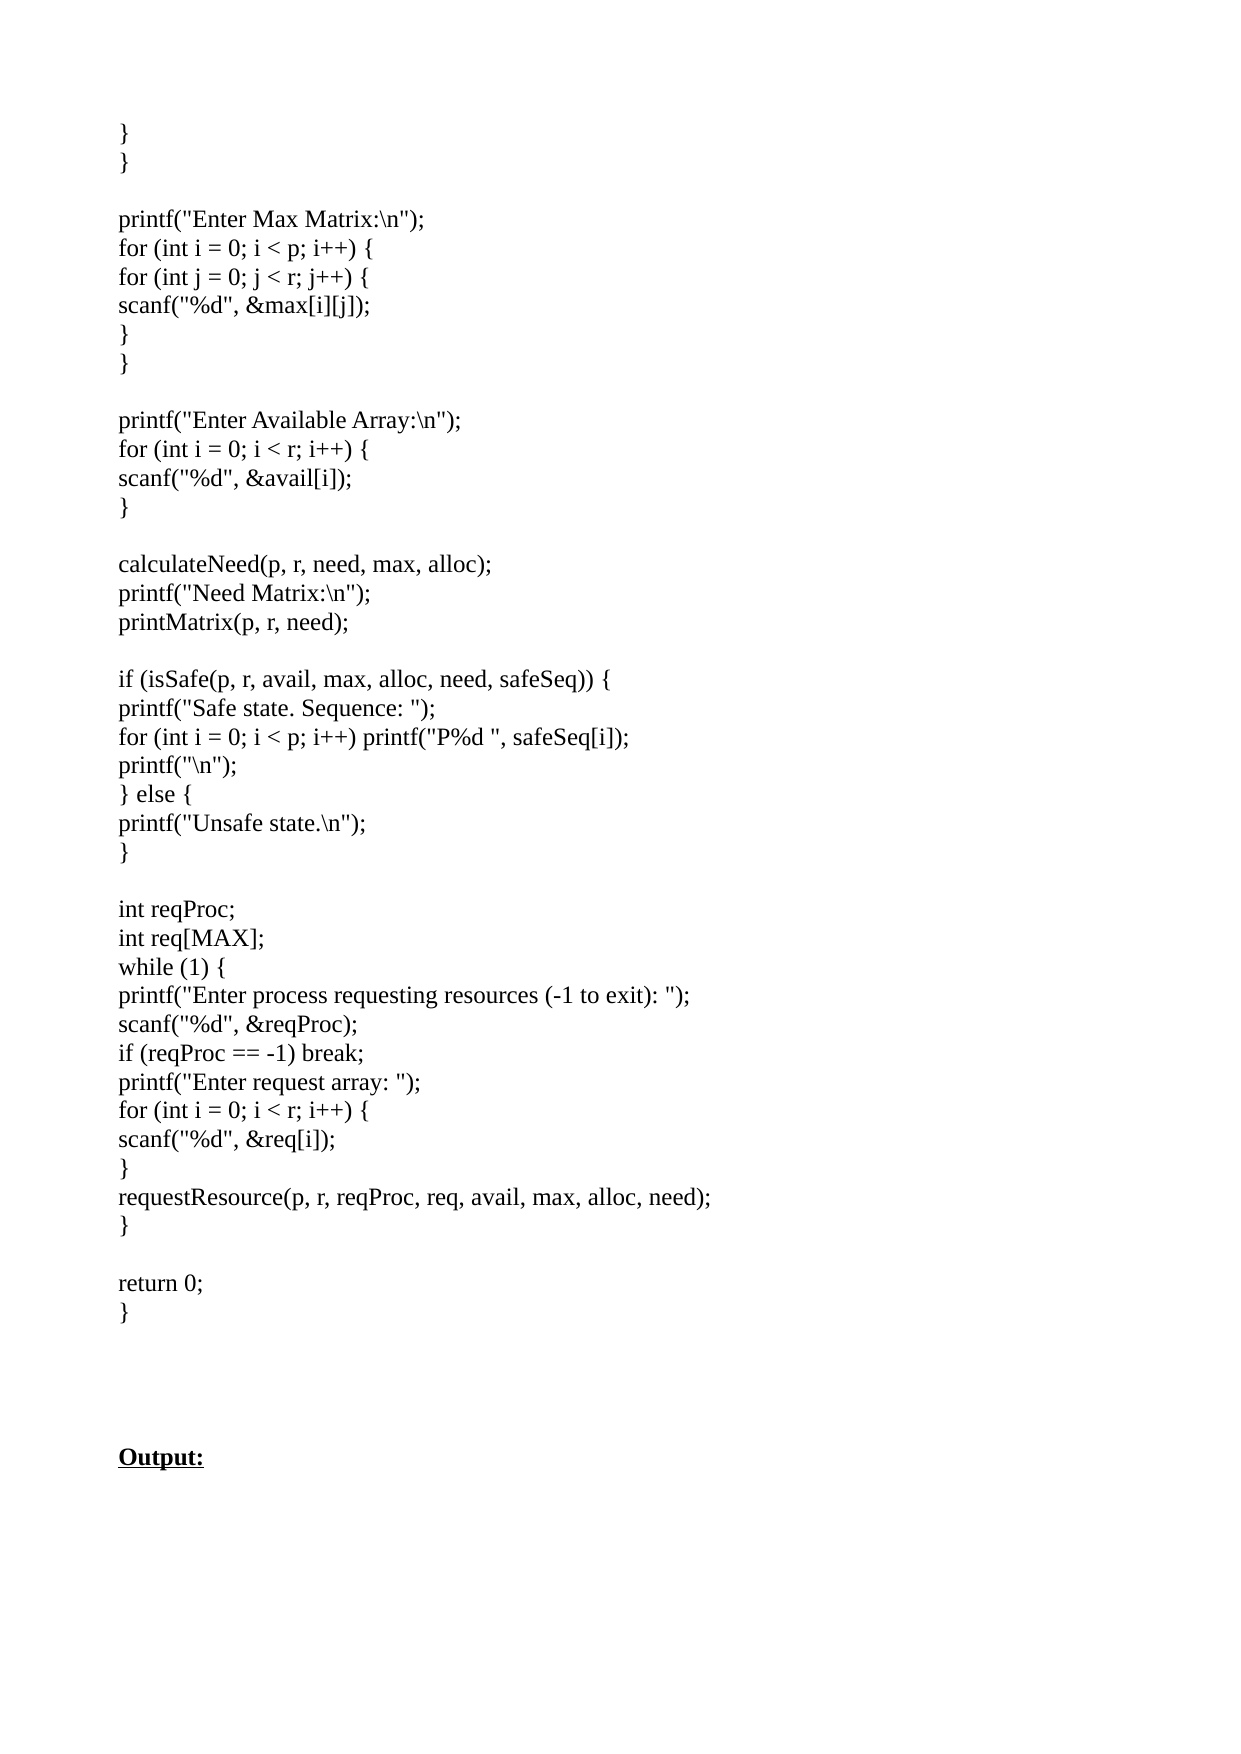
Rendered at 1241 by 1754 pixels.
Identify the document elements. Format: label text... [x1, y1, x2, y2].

text } [118, 492, 1122, 521]
text printf("Need Matrix:\n"); [118, 578, 1122, 607]
text for (int i = 0; i < r; i++) { [118, 1096, 1122, 1124]
text requestResource(p, r, reqProc, req, avail, max, alloc, need); [118, 1182, 1122, 1211]
text scanf("%d", &max[i][j]); [118, 291, 1122, 319]
text for (int i = 0; i < r; i++) { [118, 434, 1122, 463]
text printf("Safe state. Sequence: "); [118, 693, 1122, 722]
text while (1) { [118, 952, 1122, 981]
text } [118, 147, 1122, 176]
text printf("Enter request array: "); [118, 1067, 1122, 1096]
text scanf("%d", &req[i]); [118, 1124, 1122, 1153]
text } [118, 1297, 1122, 1326]
text } [118, 1211, 1122, 1239]
text printMatrix(p, r, need); [118, 607, 1122, 636]
text for (int i = 0; i < p; i++) printf("P%d ", safeSeq[i]); [118, 722, 1122, 751]
text printf("Enter process requesting resources (-1 to exit): "); [118, 981, 1122, 1009]
text if (reqProc == -1) break; [118, 1038, 1122, 1067]
text return 0; [118, 1268, 1122, 1297]
text } [118, 319, 1122, 348]
text int req[MAX]; [118, 923, 1122, 952]
text if (isSafe(p, r, avail, max, alloc, need, safeSeq)) { [118, 664, 1122, 693]
text printf("\n"); [118, 751, 1122, 779]
text printf("Unsafe state.\n"); [118, 808, 1122, 837]
text printf("Enter Max Matrix:\n"); [118, 204, 1122, 233]
text } [118, 837, 1122, 866]
text } [118, 118, 1122, 147]
text Output: [118, 1442, 1122, 1470]
text } [118, 1153, 1122, 1182]
text scanf("%d", &avail[i]); [118, 463, 1122, 492]
text printf("Enter Available Array:\n"); [118, 406, 1122, 434]
text } else { [118, 779, 1122, 808]
text scanf("%d", &reqProc); [118, 1009, 1122, 1038]
text calculateNeed(p, r, need, max, alloc); [118, 549, 1122, 578]
text for (int i = 0; i < p; i++) { [118, 233, 1122, 262]
text for (int j = 0; j < r; j++) { [118, 262, 1122, 291]
text } [118, 348, 1122, 377]
text int reqProc; [118, 894, 1122, 923]
